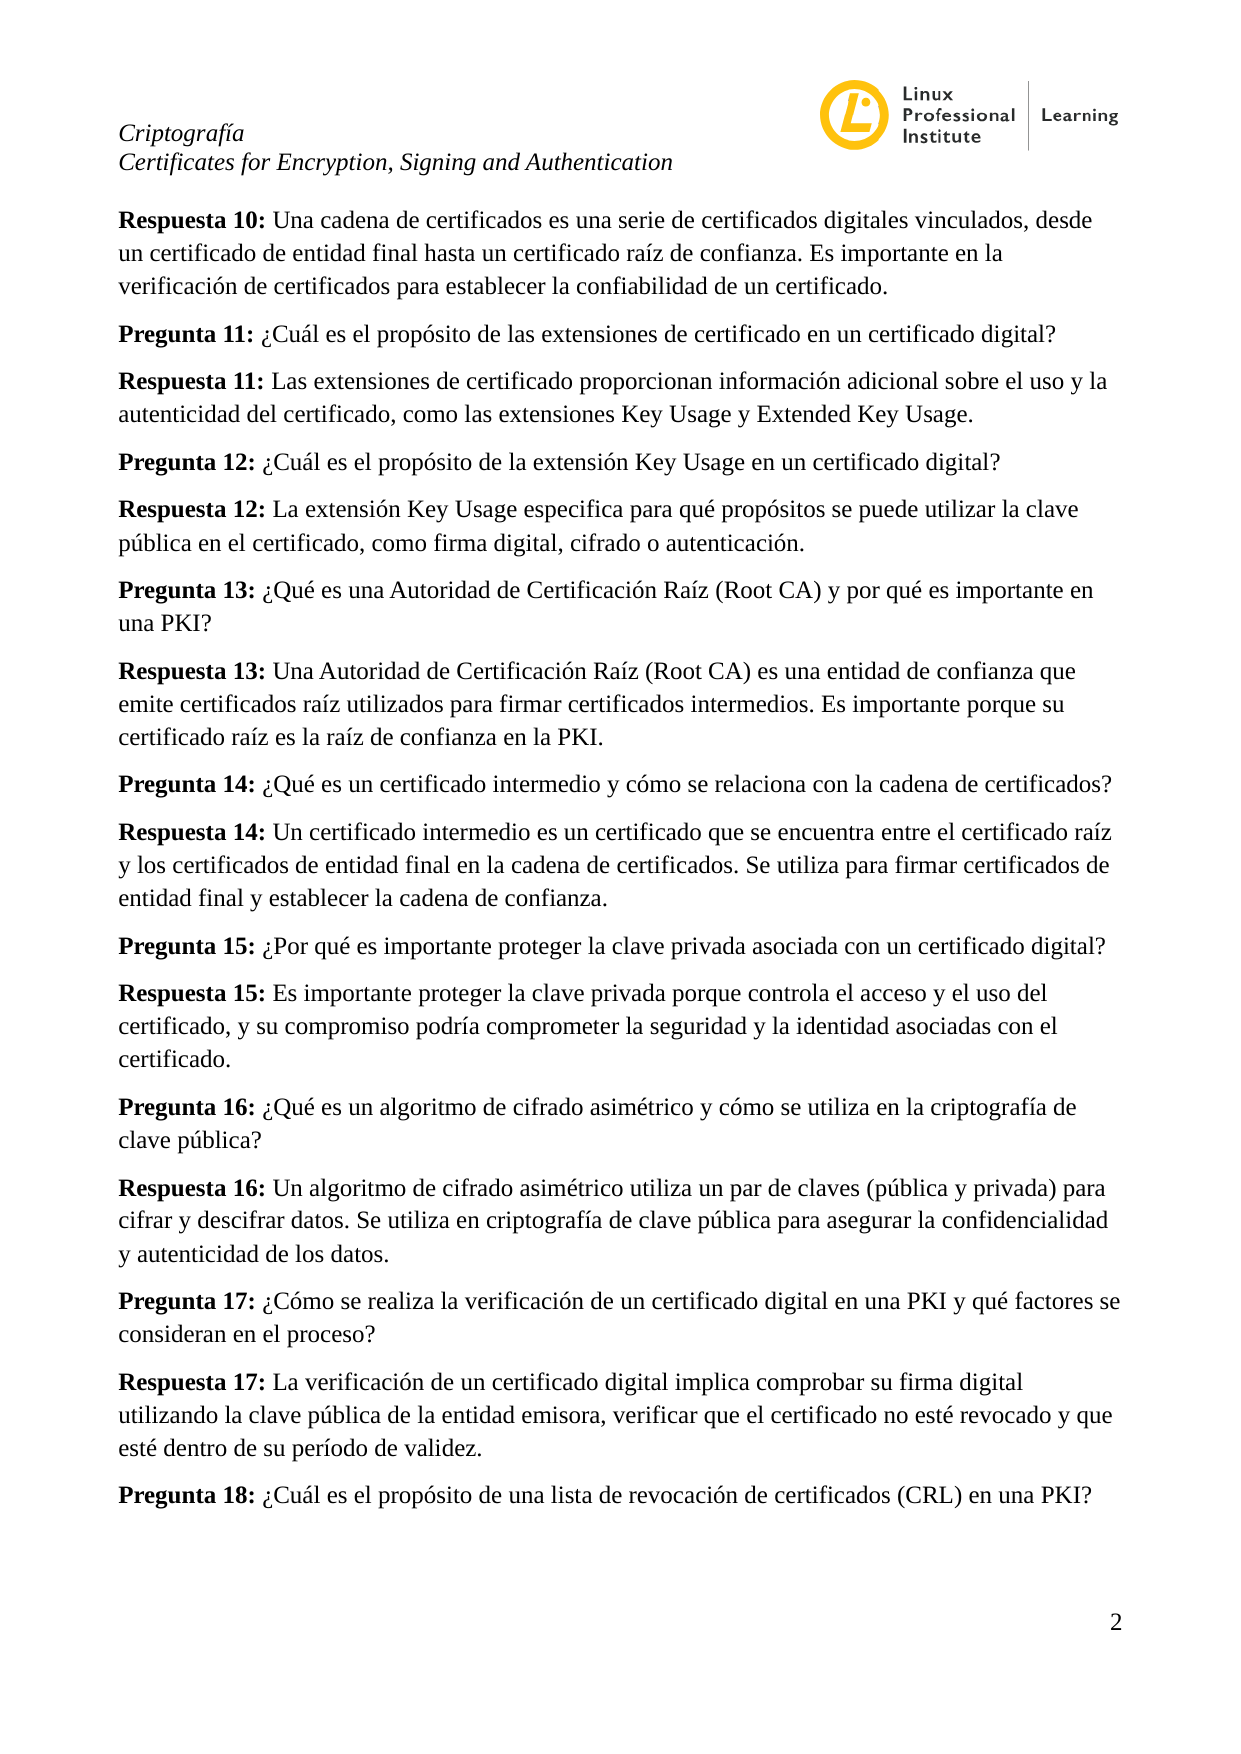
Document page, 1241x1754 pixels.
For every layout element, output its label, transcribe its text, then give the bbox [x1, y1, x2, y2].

text Pregunta 12: ¿Cuál es el propósito de la extensión Key Usage en un certificado digital? [118, 447, 1122, 476]
text Respuesta 12: La extensión Key Usage especifica para qué propósitos se puede utilizar la clave pública en el certificado, como firma digital, cifrado o autenticación. [118, 494, 1122, 556]
text Pregunta 17: ¿Cómo se realiza la verificación de un certificado digital en una PKI y qué factores se consideran en el proceso? [118, 1286, 1122, 1348]
text Respuesta 16: Un algoritmo de cifrado asimétrico utiliza un par de claves (pública y privada) para cifrar y descifrar datos. Se utiliza en criptografía de clave pública para asegurar la confidencialidad y autenticidad de los datos. [118, 1173, 1122, 1267]
text Respuesta 10: Una cadena de certificados es una serie de certificados digitales vinculados, desde un certificado de entidad final hasta un certificado raíz de confianza. Es importante en la verificación de certificados para establecer la confiabilidad de un certificado. [118, 205, 1122, 300]
text Respuesta 11: Las extensiones de certificado proporcionan información adicional sobre el uso y la autenticidad del certificado, como las extensiones Key Usage y Extended Key Usage. [118, 366, 1122, 428]
text Respuesta 13: Una Autoridad de Certificación Raíz (Root CA) es una entidad de confianza que emite certificados raíz utilizados para firmar certificados intermedios. Es importante porque su certificado raíz es la raíz de confianza en la PKI. [118, 656, 1122, 751]
text Respuesta 14: Un certificado intermedio es un certificado que se encuentra entre el certificado raíz y los certificados de entidad final en la cadena de certificados. Se utiliza para firmar certificados de entidad final y establecer la cadena de confianza. [118, 817, 1122, 912]
text Pregunta 18: ¿Cuál es el propósito de una lista de revocación de certificados (CRL) en una PKI? [118, 1481, 1122, 1509]
text Pregunta 16: ¿Qué es un algoritmo de cifrado asimétrico y cómo se utiliza en la criptografía de clave pública? [118, 1092, 1122, 1154]
text Pregunta 15: ¿Por qué es importante proteger la clave privada asociada con un certificado digital? [118, 931, 1122, 959]
text Respuesta 17: La verificación de un certificado digital implica comprobar su firma digital utilizando la clave pública de la entidad emisora, verificar que el certificado no esté revocado y que esté dentro de su período de validez. [118, 1367, 1122, 1462]
text Pregunta 11: ¿Cuál es el propósito de las extensiones de certificado en un certificado digital? [118, 319, 1122, 347]
text Respuesta 15: Es importante proteger la clave privada porque controla el acceso y el uso del certificado, y su compromiso podría comprometer la seguridad y la identidad asociadas con el certificado. [118, 978, 1122, 1073]
text Pregunta 14: ¿Qué es un certificado intermedio y cómo se relaciona con la cadena de certificados? [118, 769, 1122, 798]
picture [819, 79, 1119, 151]
text Pregunta 13: ¿Qué es una Autoridad de Certificación Raíz (Root CA) y por qué es importante en una PKI? [118, 575, 1122, 637]
